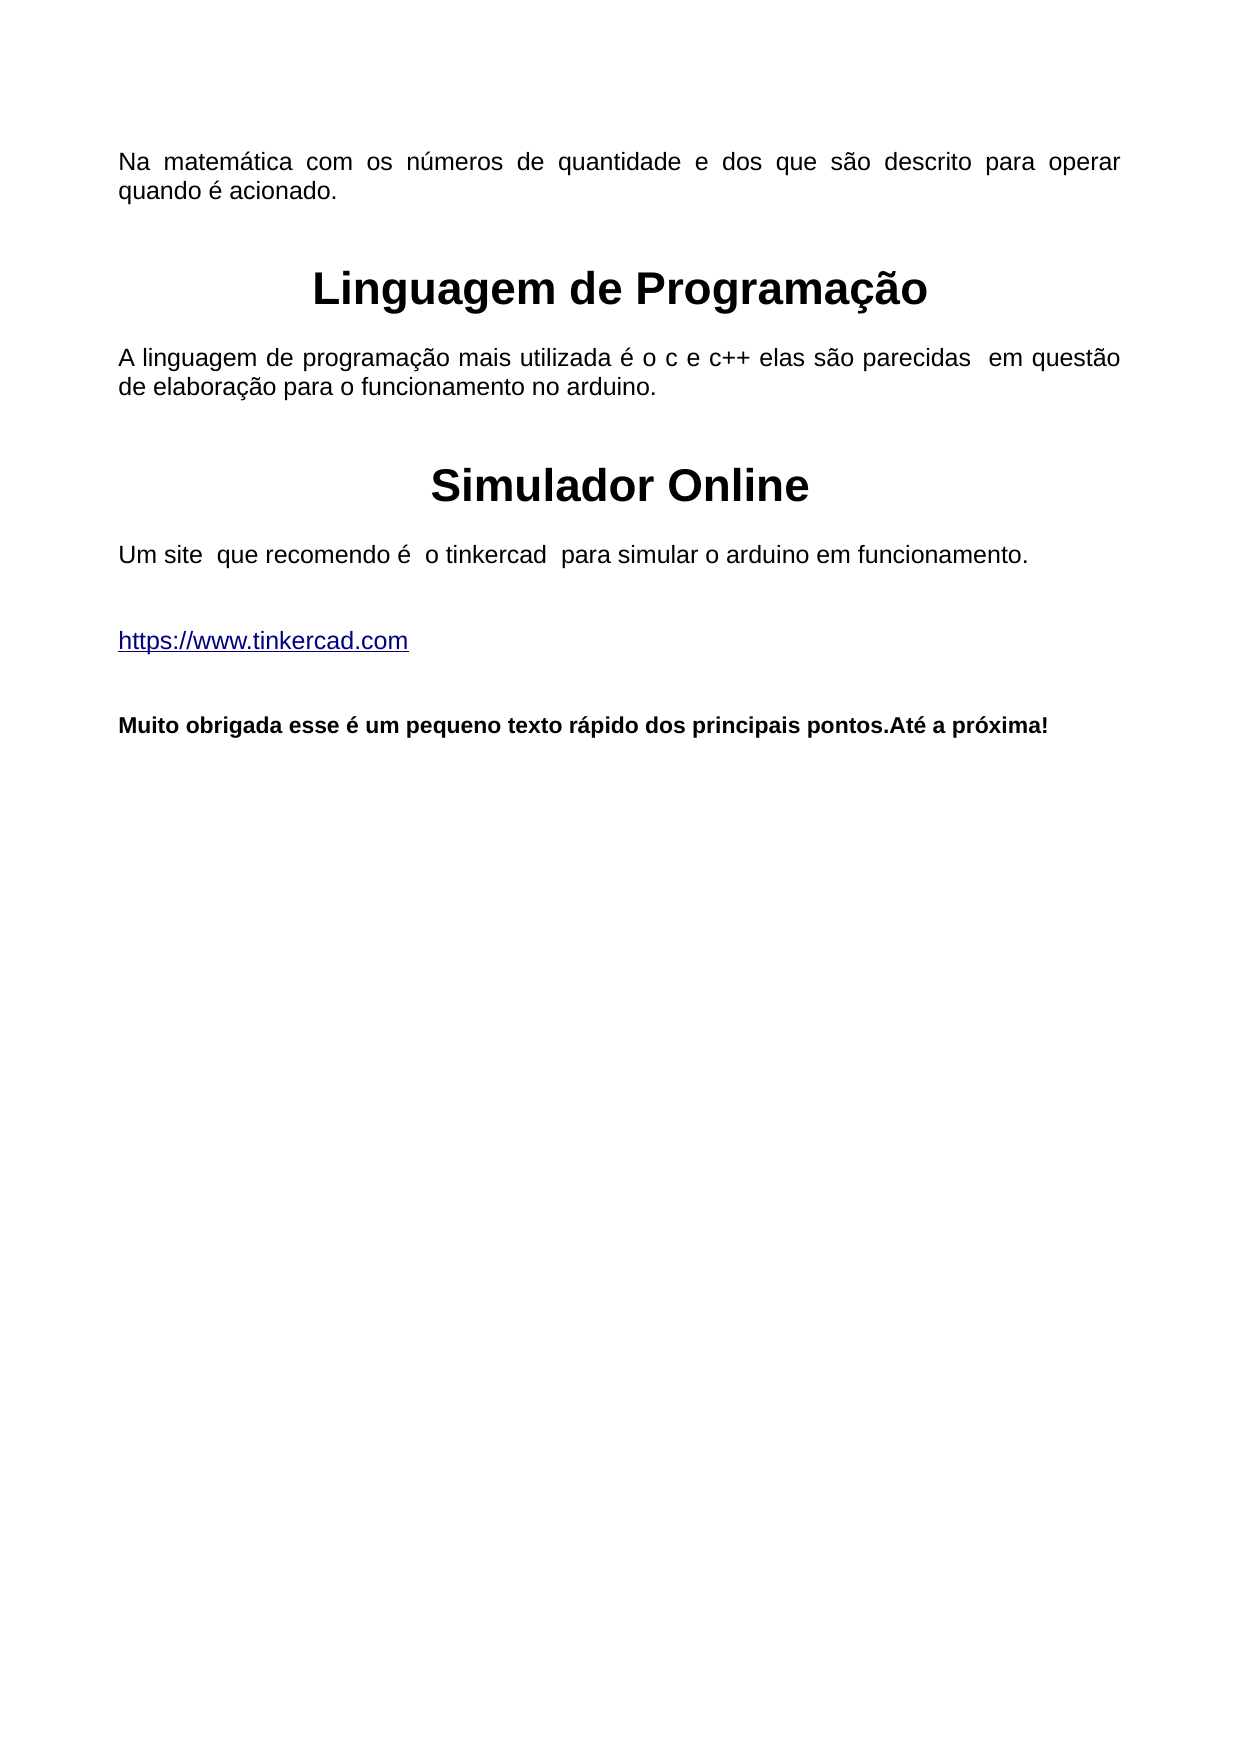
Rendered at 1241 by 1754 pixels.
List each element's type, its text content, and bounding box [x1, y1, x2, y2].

text Linguagem de Programação [118, 262, 1122, 314]
text https://www.tinkercad.com [118, 626, 1122, 655]
text Muito obrigada esse é um pequeno texto rápido dos principais pontos.Até a próxima! [118, 712, 1122, 739]
text Na matemática com os números de quantidade e dos que são descrito para operar quando é acionado. [118, 147, 1122, 204]
text A linguagem de programação mais utilizada é o c e c++ elas são parecidas em questão de elaboração para o funcionamento no arduino. [118, 343, 1122, 401]
text Simulador Online [118, 458, 1122, 511]
text Um site que recomendo é o tinkercad para simular o arduino em funcionamento. [118, 540, 1122, 568]
